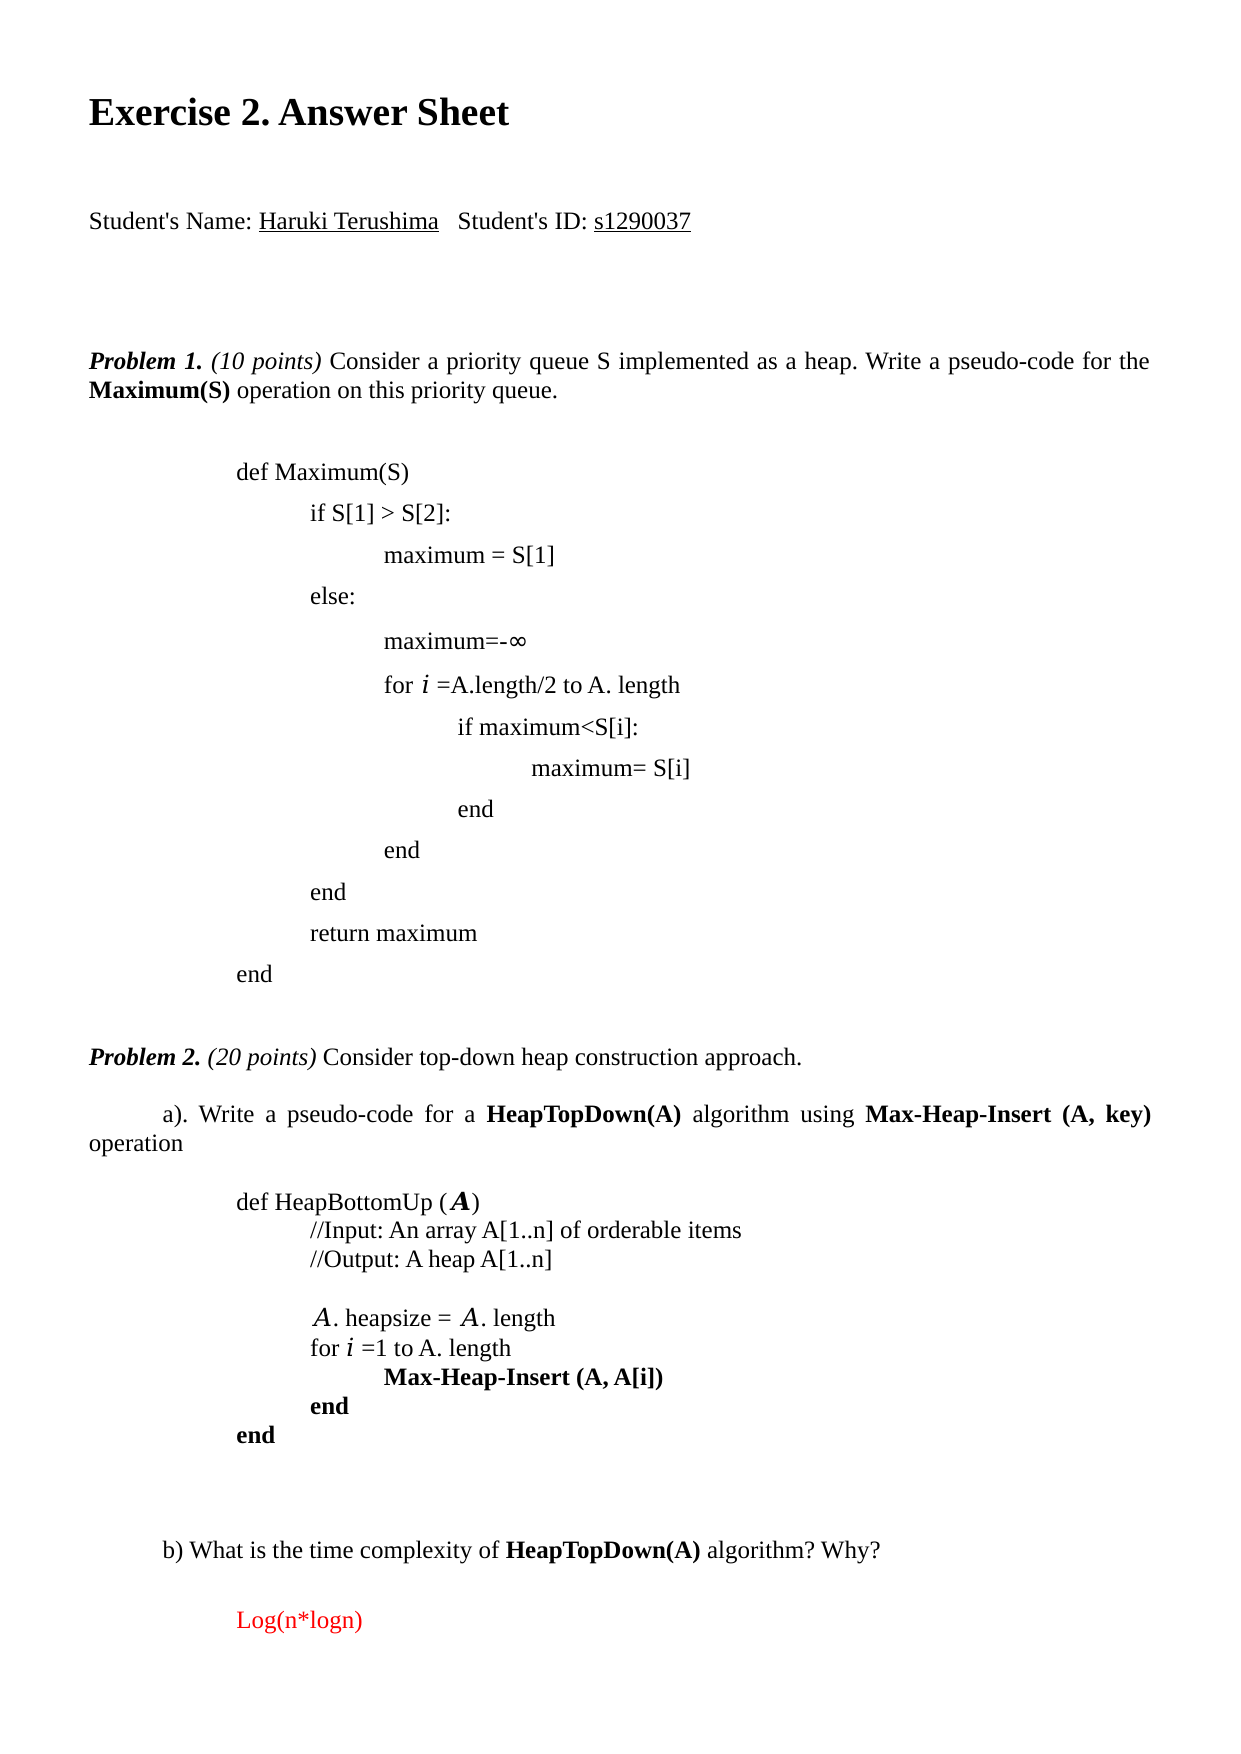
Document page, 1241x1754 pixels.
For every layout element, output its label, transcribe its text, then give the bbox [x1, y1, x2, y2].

text end [236, 835, 1151, 864]
text maximum= S[i] [236, 753, 1151, 782]
text Student's Name: Haruki Terushima Student's ID: s1290037 [89, 206, 1151, 235]
text for 𝑖 =A.length/2 to A. length [236, 669, 1151, 699]
text b) What is the time complexity of HeapTopDown(A) algorithm? Why? [89, 1535, 1151, 1563]
text a). Write a pseudo-code for a HeapTopDown(A) algorithm using Max-Heap-Insert (A, key) operation [89, 1099, 1151, 1157]
text end [236, 794, 1151, 823]
text Problem 1. (10 points) Consider a priority queue S implemented as a heap. Write a pseudo-code for the Maximum(S) operation on this priority queue. [89, 346, 1151, 403]
text return maximum [236, 918, 1151, 947]
text end [89, 1391, 1151, 1420]
text end [89, 1420, 1151, 1448]
text def Maximum(S) [236, 457, 1151, 486]
text Max-Heap-Insert (A, A[i]) [310, 1362, 1151, 1391]
text Log(n*logn) [89, 1605, 1151, 1633]
text //Input: An array A[1..n] of orderable items [310, 1216, 1151, 1244]
text Exercise 2. Answer Sheet [89, 89, 1151, 134]
text 𝐴. heapsize = 𝐴. length [310, 1302, 1151, 1332]
text maximum=-∞ [236, 622, 1151, 656]
text else: [236, 581, 1151, 610]
text maximum = S[1] [310, 540, 1151, 568]
text def HeapBottomUp (𝑨) [236, 1185, 1151, 1216]
text Problem 2. (20 points) Consider top-down heap construction approach. [89, 1042, 1151, 1070]
text for 𝑖 =1 to A. length [310, 1332, 1151, 1362]
text end [236, 877, 1151, 905]
text if S[1] > S[2]: [236, 498, 1151, 527]
text end [236, 959, 1151, 988]
text if maximum<S[i]: [236, 712, 1151, 740]
text //Output: A heap A[1..n] [310, 1244, 1151, 1273]
